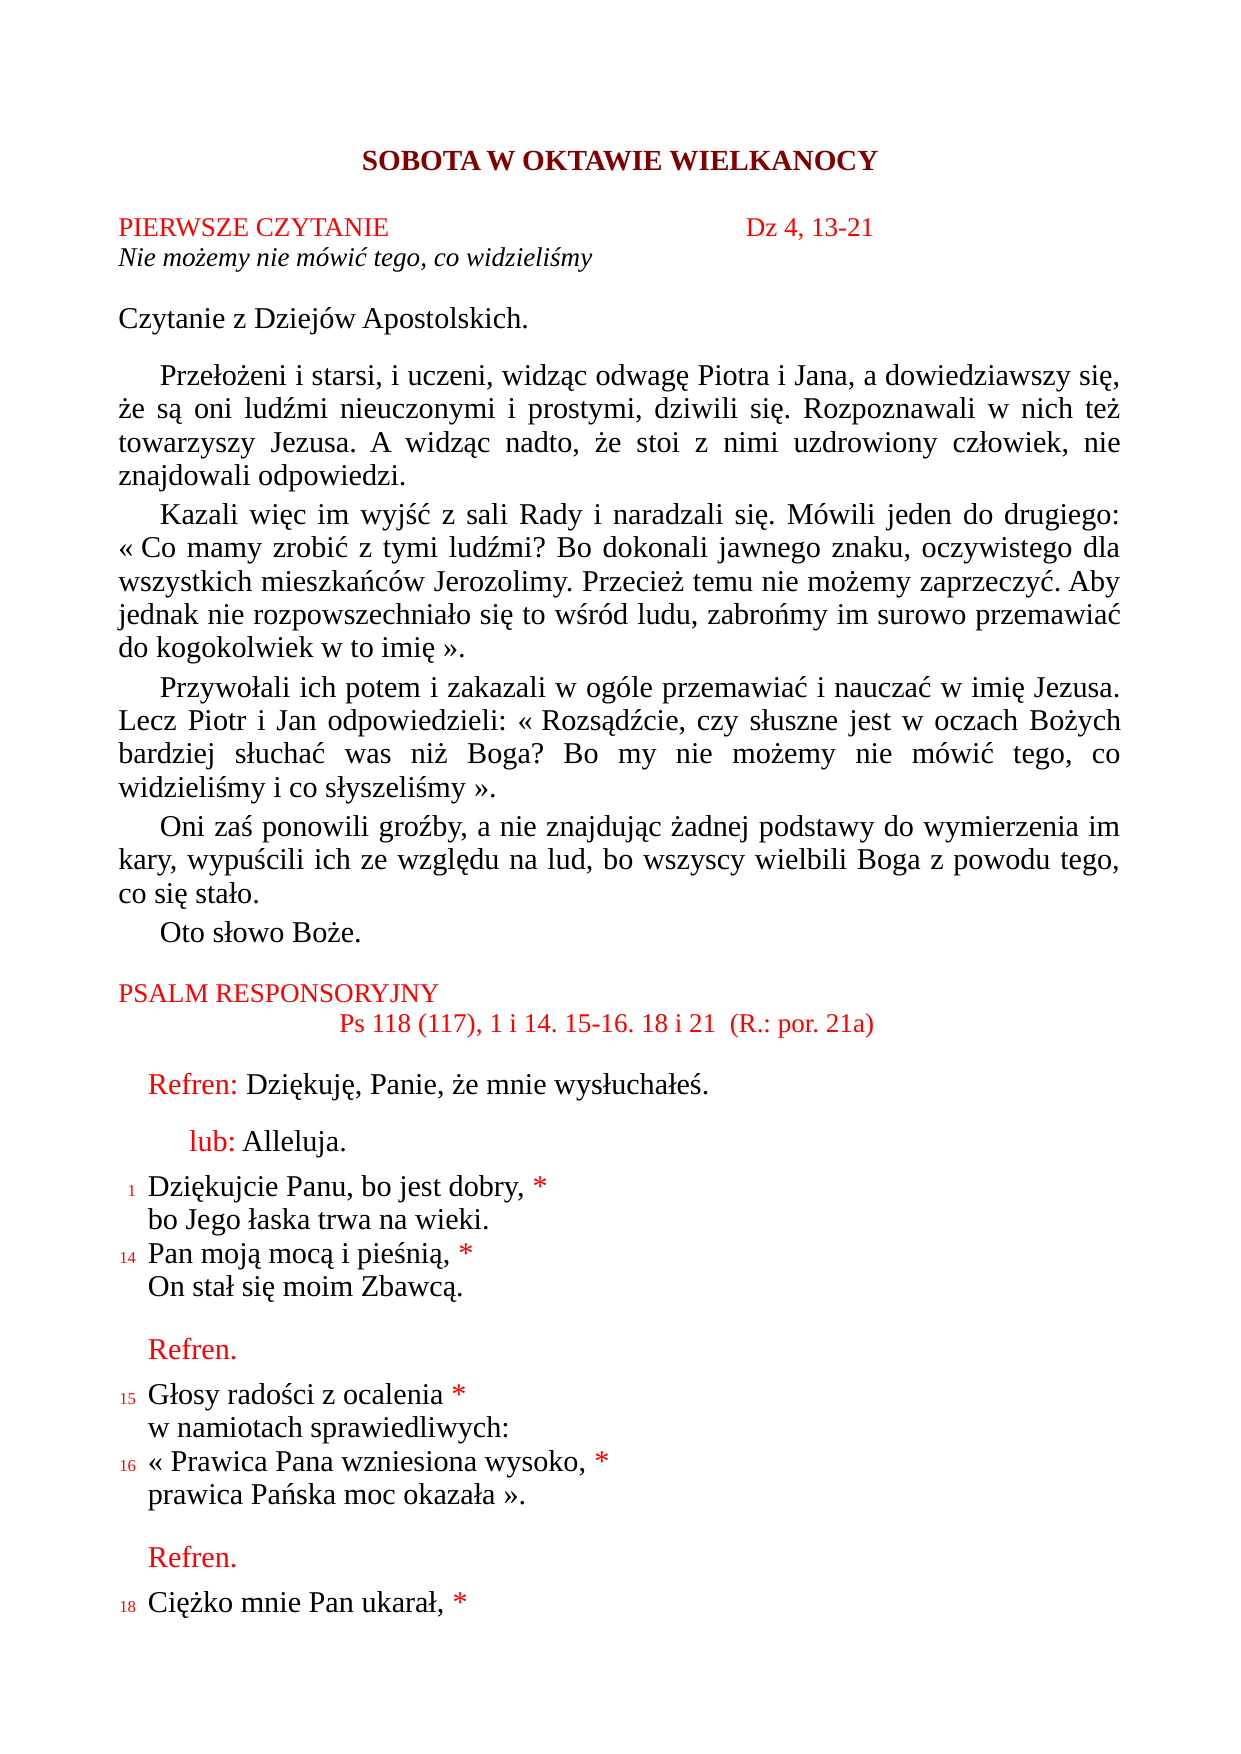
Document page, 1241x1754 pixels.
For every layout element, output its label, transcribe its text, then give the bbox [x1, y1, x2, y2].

text 14 Pan moją mocą i pieśnią, * [118, 1236, 1122, 1270]
text Przełożeni i starsi, i uczeni, widząc odwagę Piotra i Jana, a dowiedziawszy się, że są oni ludźmi nieuczonymi i prostymi, dziwili się. Rozpoznawali w nich też towarzyszy Jezusa. A widząc nadto, że stoi z nimi uzdrowiony człowiek, nie znajdowali odpowiedzi. [118, 359, 1122, 492]
text Oto słowo Boże. [118, 916, 1122, 949]
text Oni zaś ponowili groźby, a nie znajdując żadnej podstawy do wymierzenia im kary, wypuścili ich ze względu na lud, bo wszyscy wielbili Boga z powodu tego, co się stało. [118, 810, 1122, 910]
text Kazali więc im wyjść z sali Rady i naradzali się. Mówili jeden do drugiego: « Co mamy zrobić z tymi ludźmi? Bo dokonali jawnego znaku, oczywistego dla wszystkich mieszkańców Jerozolimy. Przecież temu nie możemy zaprzeczyć. Aby jednak nie rozpowszechniało się to wśród ludu, zabrońmy im surowo przemawiać do kogokolwiek w to imię ». [118, 498, 1122, 664]
text lub: Alleluja. [118, 1125, 1122, 1158]
text prawica Pańska moc okazała ». [118, 1478, 1122, 1511]
text w namiotach sprawiedliwych: [118, 1411, 1122, 1444]
text bo Jego łaska trwa na wieki. [118, 1203, 1122, 1236]
text 1 Dziękujcie Panu, bo jest dobry, * [118, 1170, 1122, 1203]
text Pierwsze czytanie Dz 4, 13-21 [118, 212, 1122, 242]
text Czytanie z Dziejów Apostolskich. [118, 302, 1122, 335]
text Refren: Dziękuję, Panie, że mnie wysłuchałeś. [118, 1068, 1122, 1101]
text 18 Ciężko mnie Pan ukarał, * [118, 1586, 1122, 1619]
text 15 Głosy radości z ocalenia * [118, 1378, 1122, 1411]
text Nie możemy nie mówić tego, co widzieliśmy [118, 242, 1122, 272]
text Refren. [118, 1541, 1122, 1574]
text On stał się moim Zbawcą. [118, 1270, 1122, 1303]
text Przywołali ich potem i zakazali w ogóle przemawiać i nauczać w imię Jezusa. Lecz Piotr i Jan odpowiedzieli: « Rozsądźcie, czy słuszne jest w oczach Bożych bardziej słuchać was niż Boga? Bo my nie możemy nie mówić tego, co widzieliśmy i co słyszeliśmy ». [118, 671, 1122, 804]
text 16 « Prawica Pana wzniesiona wysoko, * [118, 1444, 1122, 1478]
text Sobota w oktawie Wielkanocy [118, 143, 1122, 177]
text Refren. [118, 1333, 1122, 1366]
text Psalm responsoryjny Ps 118 (117), 1 i 14. 15-16. 18 i 21 (R.: por. 21a) [118, 979, 1122, 1038]
